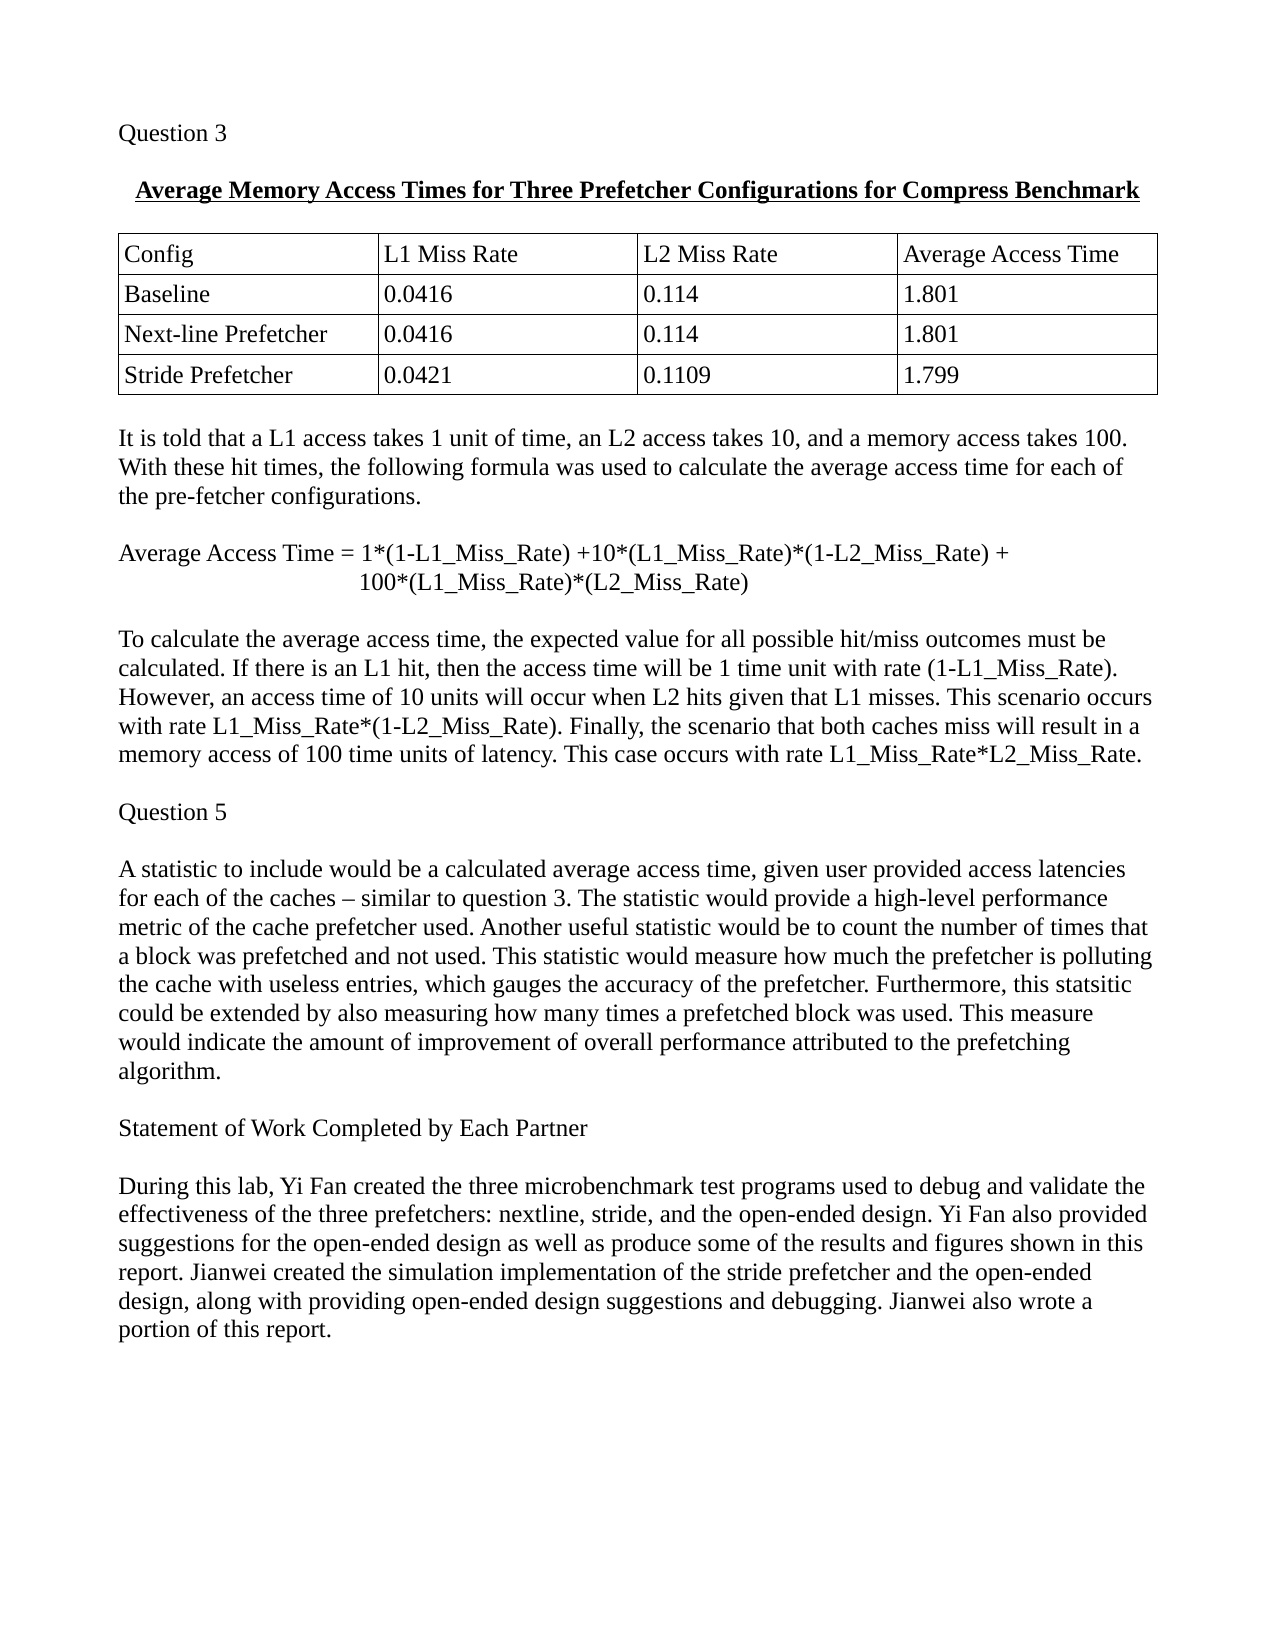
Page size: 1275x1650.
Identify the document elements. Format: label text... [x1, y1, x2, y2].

text To calculate the average access time, the expected value for all possible hit/miss outcomes must be calculated. If there is an L1 hit, then the access time will be 1 time unit with rate (1-L1_Miss_Rate). However, an access time of 10 units will occur when L2 hits given that L1 misses. This scenario occurs with rate L1_Miss_Rate*(1-L2_Miss_Rate). Finally, the scenario that both caches miss will result in a memory access of 100 time units of latency. This case occurs with rate L1_Miss_Rate*L2_Miss_Rate. [118, 624, 1157, 768]
table_cell 0.1109 [638, 355, 897, 394]
table_cell 0.0421 [379, 355, 637, 394]
text Average Memory Access Times for Three Prefetcher Configurations for Compress Benchmark [118, 176, 1157, 204]
text Question 5 [118, 797, 1157, 826]
text A statistic to include would be a calculated average access time, given user provided access latencies for each of the caches – similar to question 3. The statistic would provide a high-level performance metric of the cache prefetcher used. Another useful statistic would be to count the number of times that a block was prefetched and not used. This statistic would measure how much the prefetcher is polluting the cache with useless entries, which gauges the accuracy of the prefetcher. Furthermore, this statsitic could be extended by also measuring how many times a prefetched block was used. This measure would indicate the amount of improvement of overall performance attributed to the prefetching algorithm. [118, 854, 1157, 1084]
table_cell 1.801 [898, 275, 1157, 314]
table_header L1 Miss Rate [379, 234, 637, 273]
table_header L2 Miss Rate [638, 234, 897, 273]
table_cell Stride Prefetcher [119, 355, 378, 394]
table_cell 1.801 [898, 315, 1157, 354]
text Statement of Work Completed by Each Partner [118, 1113, 1157, 1142]
table_header Config [119, 234, 378, 273]
text Question 3 [118, 118, 1157, 147]
table_cell 0.0416 [379, 275, 637, 314]
table_cell Baseline [119, 275, 378, 314]
table_cell 0.114 [638, 315, 897, 354]
text Average Access Time = 1*(1-L1_Miss_Rate) +10*(L1_Miss_Rate)*(1-L2_Miss_Rate) + 100*(L1_Miss_Rate)*(L2_Miss_Rate) [118, 538, 1157, 596]
table_cell 0.0416 [379, 315, 637, 354]
table_cell 0.114 [638, 275, 897, 314]
text During this lab, Yi Fan created the three microbenchmark test programs used to debug and validate the effectiveness of the three prefetchers: nextline, stride, and the open-ended design. Yi Fan also provided suggestions for the open-ended design as well as produce some of the results and figures shown in this report. Jianwei created the simulation implementation of the stride prefetcher and the open-ended design, along with providing open-ended design suggestions and debugging. Jianwei also wrote a portion of this report. [118, 1171, 1157, 1343]
text It is told that a L1 access takes 1 unit of time, an L2 access takes 10, and a memory access takes 100. With these hit times, the following formula was used to calculate the average access time for each of the pre-fetcher configurations. [118, 423, 1157, 509]
table_cell Next-line Prefetcher [119, 315, 378, 354]
table_header Average Access Time [898, 234, 1157, 273]
table_cell 1.799 [898, 355, 1157, 394]
